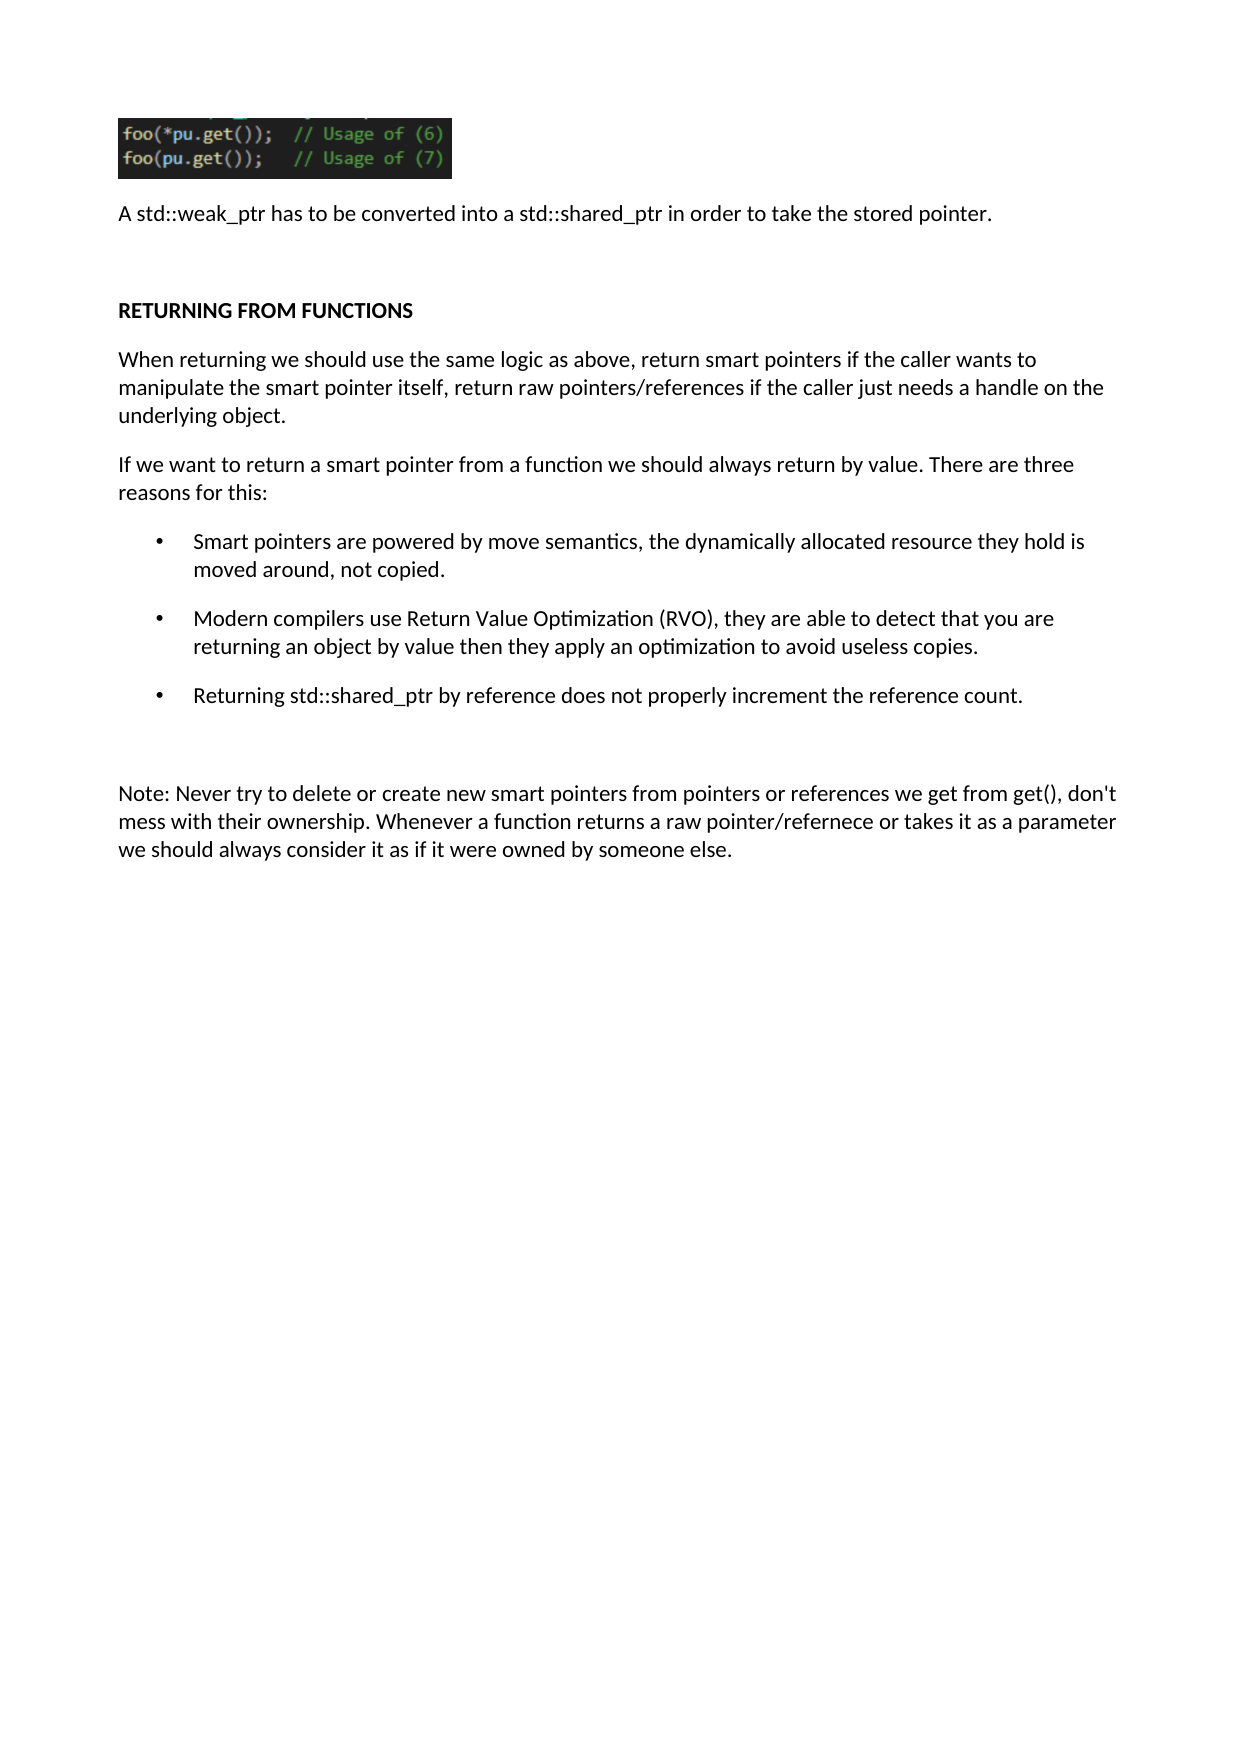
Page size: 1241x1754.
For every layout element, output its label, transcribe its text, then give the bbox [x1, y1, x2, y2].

list Modern compilers use Return Value Optimization (RVO), they are able to detect that you are returning an object by value then they apply an optimization to avoid useless copies. [156, 604, 1122, 660]
text RETURNING FROM FUNCTIONS [118, 297, 1122, 325]
text When returning we should use the same logic as above, return smart pointers if the caller wants to manipulate the smart pointer itself, return raw pointers/references if the caller just needs a handle on the underlying object. [118, 346, 1122, 429]
list Smart pointers are powered by move semantics, the dynamically allocated resource they hold is moved around, not copied. [156, 527, 1122, 583]
text A std::weak_ptr has to be converted into a std::shared_ptr in order to take the stored pointer. [118, 199, 1122, 227]
text If we want to return a smart pointer from a function we should always return by value. There are three reasons for this: [118, 450, 1122, 506]
text Note: Never try to delete or create new smart pointers from pointers or references we get from get(), don't mess with their ownership. Whenever a function returns a raw pointer/refernece or takes it as a parameter we should always consider it as if it were owned by someone else. [118, 779, 1122, 863]
list Returning std::shared_ptr by reference does not properly increment the reference count. [156, 681, 1122, 709]
